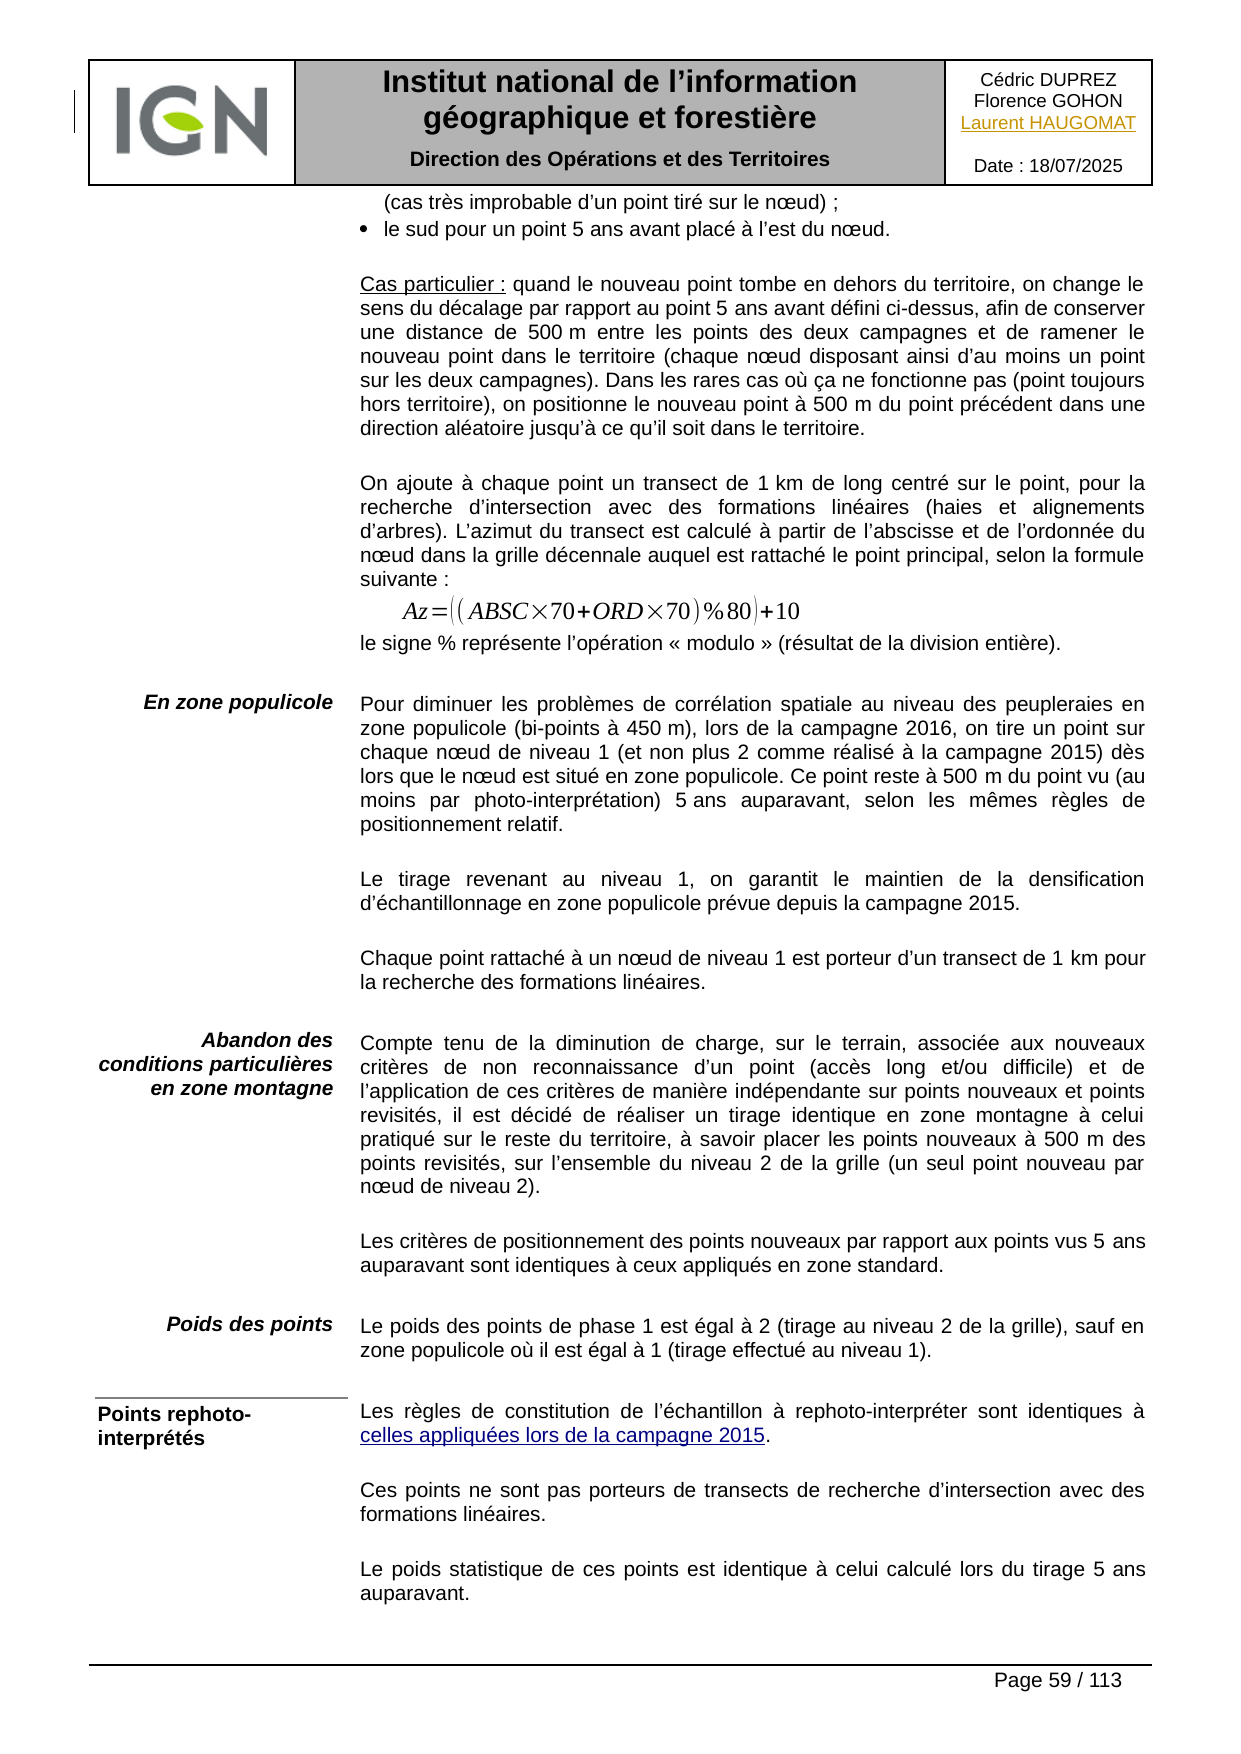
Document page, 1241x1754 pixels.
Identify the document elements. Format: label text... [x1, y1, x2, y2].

table_cell Le poids des points de phase 1 est égal à 2 (tirage au niveau 2 de la grille), sauf en zone populicole où il est égal à 1 (tirage effectué au niveau 1). [354, 1311, 1152, 1396]
table_cell Si le point observé 5 ans auparavant, qui se situe dans une maille de 900 m de côté centré sur le nœud, est positionné au nord par rapport à ce nœud, on place le nouveau point à 500 m au nord de ce point visité 5 ans auparavant. S’il est situé au sud du nœud, on place le nouveau point à 500 m au sud de ce point visité 5 ans auparavant. S’il est situé à la même latitude que celle du nœud, on place le nouveau point à 500 m du point visité 5 ans auparavant, en choisissant : le nord pour un point 5 ans avant placé à l’ouest du nœud ou à la même longitude (cas très improbable d’un point tiré sur le nœud) ; le sud pour un point 5 ans avant placé à l’est du nœud. Cas particulier : quand le nouveau point tombe en dehors du territoire, on change le sens du décalage par rapport au point 5 ans avant défini ci-dessus, afin de conserver une distance de 500 m entre les points des deux campagnes et de ramener le nouveau point dans le territoire (chaque nœud disposant ainsi d’au moins un point sur les deux campagnes). Dans les rares cas où ça ne fonctionne pas (point toujours hors territoire), on positionne le nouveau point à 500 m du point précédent dans une direction aléatoire jusqu’à ce qu’il soit dans le territoire. On ajoute à chaque point un transect de 1 km de long centré sur le point, pour la recherche d’intersection avec des formations linéaires (haies et alignements d’arbres). L’azimut du transect est calculé à partir de l’abscisse et de l’ordonnée du nœud dans la grille décennale auquel est rattaché le point principal, selon la formule suivante : le signe % représente l’opération « modulo » (résultat de la division entière). [354, 186, 1152, 688]
table_cell Compte tenu de la diminution de charge, sur le terrain, associée aux nouveaux critères de non reconnaissance d’un point (accès long et/ou difficile) et de l’application de ces critères de manière indépendante sur points nouveaux et points revisités, il est décidé de réaliser un tirage identique en zone montagne à celui pratiqué sur le reste du territoire, à savoir placer les points nouveaux à 500 m des points revisités, sur l’ensemble du niveau 2 de la grille (un seul point nouveau par nœud de niveau 2). Les critères de positionnement des points nouveaux par rapport aux points vus 5 ans auparavant sont identiques à ceux appliqués en zone standard. [354, 1027, 1152, 1311]
table_cell Abandon des conditions particulières en zone montagne [89, 1027, 354, 1311]
table_cell En zone populicole [89, 689, 354, 1027]
table_cell [89, 186, 354, 688]
table_cell Pour diminuer les problèmes de corrélation spatiale au niveau des peupleraies en zone populicole (bi-points à 450 m), lors de la campagne 2016, on tire un point sur chaque nœud de niveau 1 (et non plus 2 comme réalisé à la campagne 2015) dès lors que le nœud est situé en zone populicole. Ce point reste à 500 m du point vu (au moins par photo-interprétation) 5 ans auparavant, selon les mêmes règles de positionnement relatif. Le tirage revenant au niveau 1, on garantit le maintien de la densification d’échantillonnage en zone populicole prévue depuis la campagne 2015. Chaque point rattaché à un nœud de niveau 1 est porteur d’un transect de 1 km pour la recherche des formations linéaires. [354, 689, 1152, 1027]
table_cell Les règles de constitution de l’échantillon à rephoto-interpréter sont identiques à celles appliquées lors de la campagne 2015. Ces points ne sont pas porteurs de transects de recherche d’intersection avec des formations linéaires. Le poids statistique de ces points est identique à celui calculé lors du tirage 5 ans auparavant. [354, 1396, 1152, 1638]
picture [91, 62, 293, 180]
table_cell Poids des points [89, 1311, 354, 1396]
table_cell Points rephoto-interprétés [89, 1396, 354, 1638]
